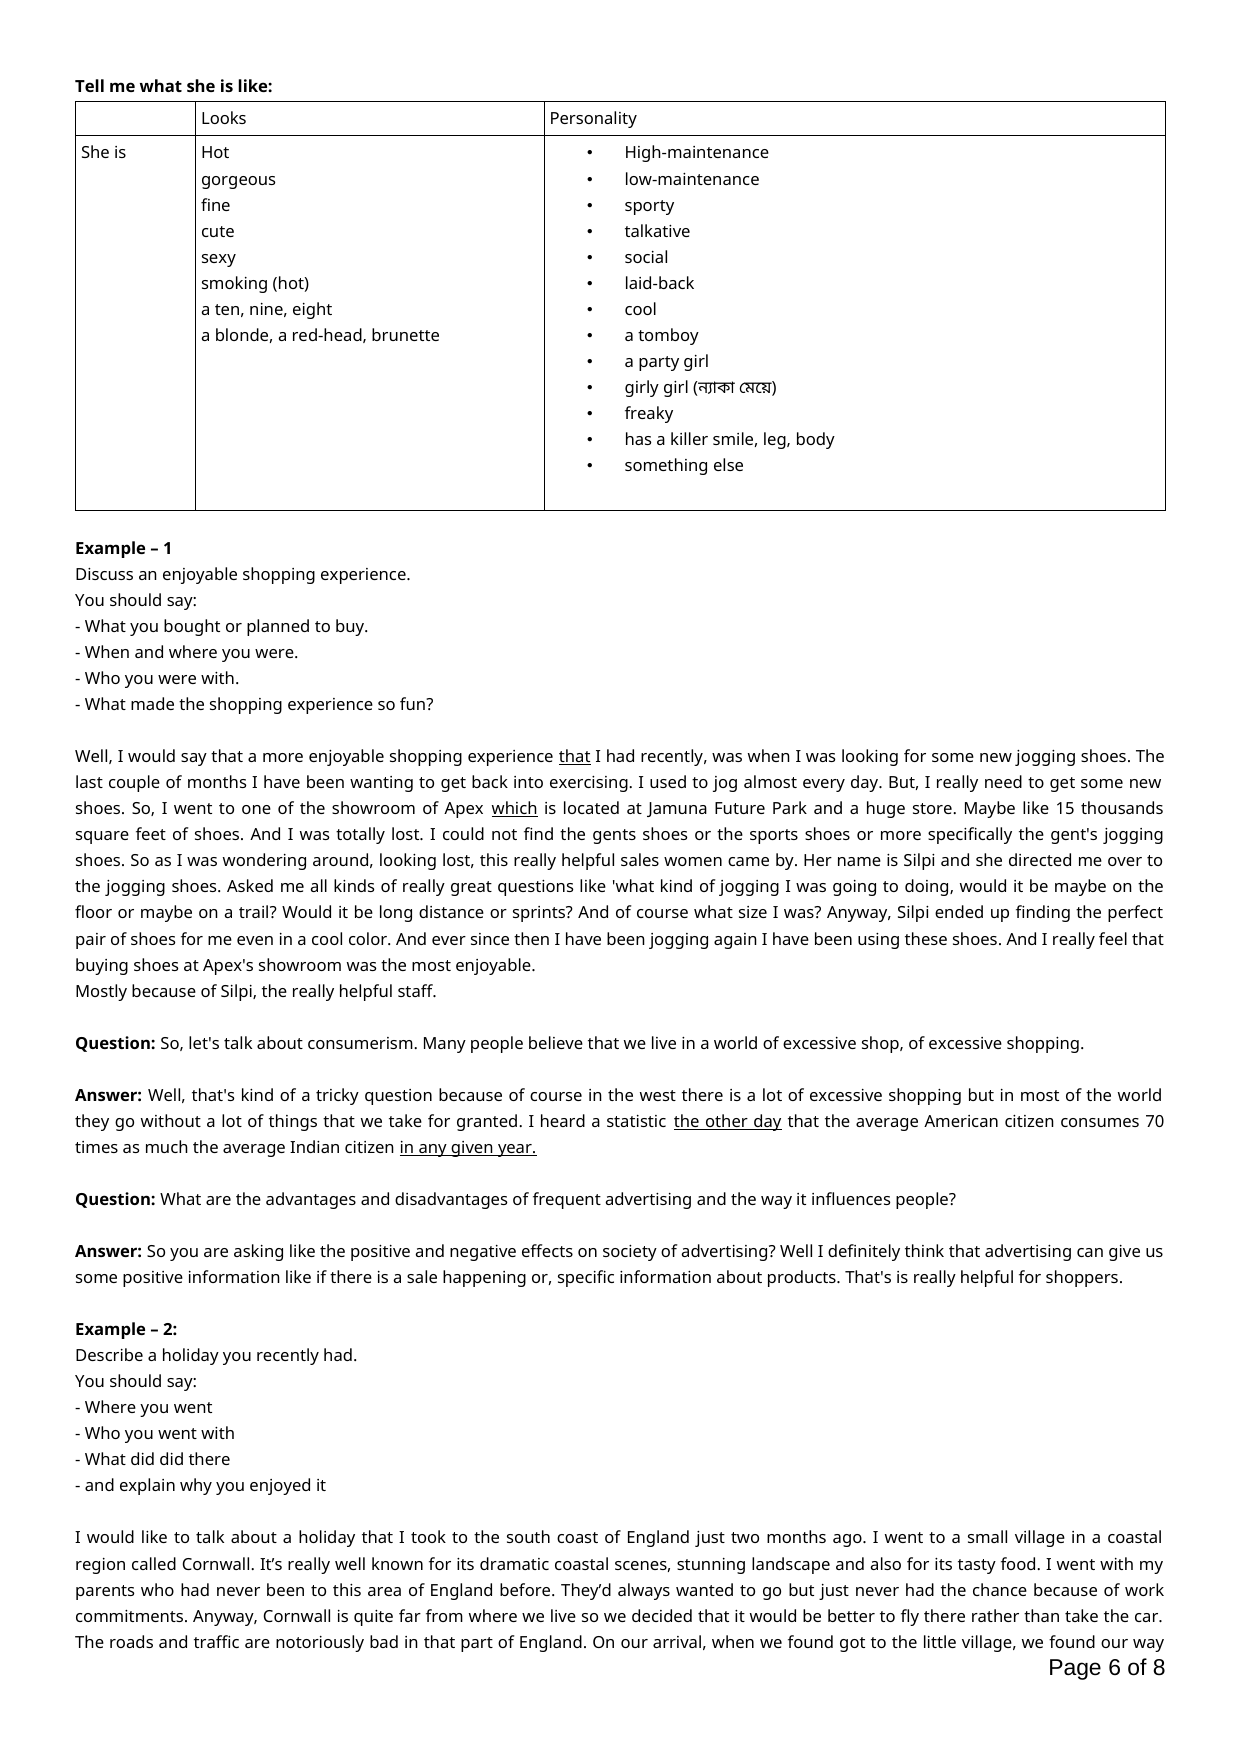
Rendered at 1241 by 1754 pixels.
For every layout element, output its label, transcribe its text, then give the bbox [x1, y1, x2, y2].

text Discuss an enjoyable shopping experience. [75, 563, 1165, 585]
table_cell She is [76, 136, 195, 510]
text - When and where you were. [75, 641, 1165, 663]
text Answer: Well, that's kind of a tricky question because of course in the west there is a lot of excessive shopping but in most of the world they go without a lot of things that we take for granted. I heard a statistic the other day that the average American citizen consumes 70 times as much the average Indian citizen in any given year. [75, 1083, 1165, 1158]
text You should say: [75, 1370, 1165, 1393]
text Question: What are the advantages and disadvantages of frequent advertising and the way it influences people? [75, 1188, 1165, 1210]
table_header Looks [196, 102, 544, 135]
table_header [76, 102, 195, 135]
text Well, I would say that a more enjoyable shopping experience that I had recently, was when I was looking for some new jogging shoes. The last couple of months I have been wanting to get back into exercising. I used to jog almost every day. But, I really need to get some new shoes. So, I went to one of the showroom of Apex which is located at Jamuna Future Park and a huge store. Maybe like 15 thousands square feet of shoes. And I was totally lost. I could not find the gents shoes or the sports shoes or more specifically the gent's jogging shoes. So as I was wondering around, looking lost, this really helpful sales women came by. Her name is Silpi and she directed me over to the jogging shoes. Asked me all kinds of really great questions like 'what kind of jogging I was going to doing, would it be maybe on the floor or maybe on a trail? Would it be long distance or sprints? And of course what size I was? Anyway, Silpi ended up finding the perfect pair of shoes for me even in a cool color. And ever since then I have been jogging again I have been using these shoes. And I really feel that buying shoes at Apex's showroom was the most enjoyable. [75, 745, 1165, 976]
text Tell me what she is like: [75, 75, 1165, 98]
text Example – 1 [75, 537, 1165, 559]
text Question: So, let's talk about consumerism. Many people believe that we live in a world of excessive shop, of excessive shopping. [75, 1031, 1165, 1054]
text Mostly because of Silpi, the really helpful staff. [75, 979, 1165, 1002]
text You should say: [75, 589, 1165, 611]
text - and explain why you enjoyed it [75, 1474, 1165, 1497]
table_cell Hot gorgeous fine cute sexy smoking (hot) a ten, nine, eight a blonde, a red-head, brunette [196, 136, 544, 510]
text I would like to talk about a holiday that I took to the south coast of England just two months ago. I went to a small village in a coastal region called Cornwall. It’s really well known for its dramatic coastal scenes, stunning landscape and also for its tasty food. I went with my parents who had never been to this area of England before. They’d always wanted to go but just never had the chance because of work commitments. Anyway, Cornwall is quite far from where we live so we decided that it would be better to fly there rather than take the car. The roads and traffic are notoriously bad in that part of England. On our arrival, when we found got to the little village, we found our way [75, 1526, 1165, 1653]
table_cell High-maintenance low-maintenance sporty talkative social laid-back cool a tomboy a party girl girly girl (ন্যাকা মেয়ে) freaky has a killer smile, leg, body something else [545, 136, 1165, 510]
text Answer: So you are asking like the positive and negative effects on society of advertising? Well I definitely think that advertising can give us some positive information like if there is a sale happening or, specific information about products. That's is really helpful for shoppers. [75, 1240, 1165, 1288]
text - Who you went with [75, 1422, 1165, 1445]
text - What you bought or planned to buy. [75, 615, 1165, 637]
text - Who you were with. [75, 667, 1165, 689]
text - What made the shopping experience so fun? [75, 693, 1165, 716]
text Example – 2: [75, 1318, 1165, 1341]
table_header Personality [545, 102, 1165, 135]
text - Where you went [75, 1396, 1165, 1419]
text - What did did there [75, 1448, 1165, 1471]
text Describe a holiday you recently had. [75, 1344, 1165, 1367]
